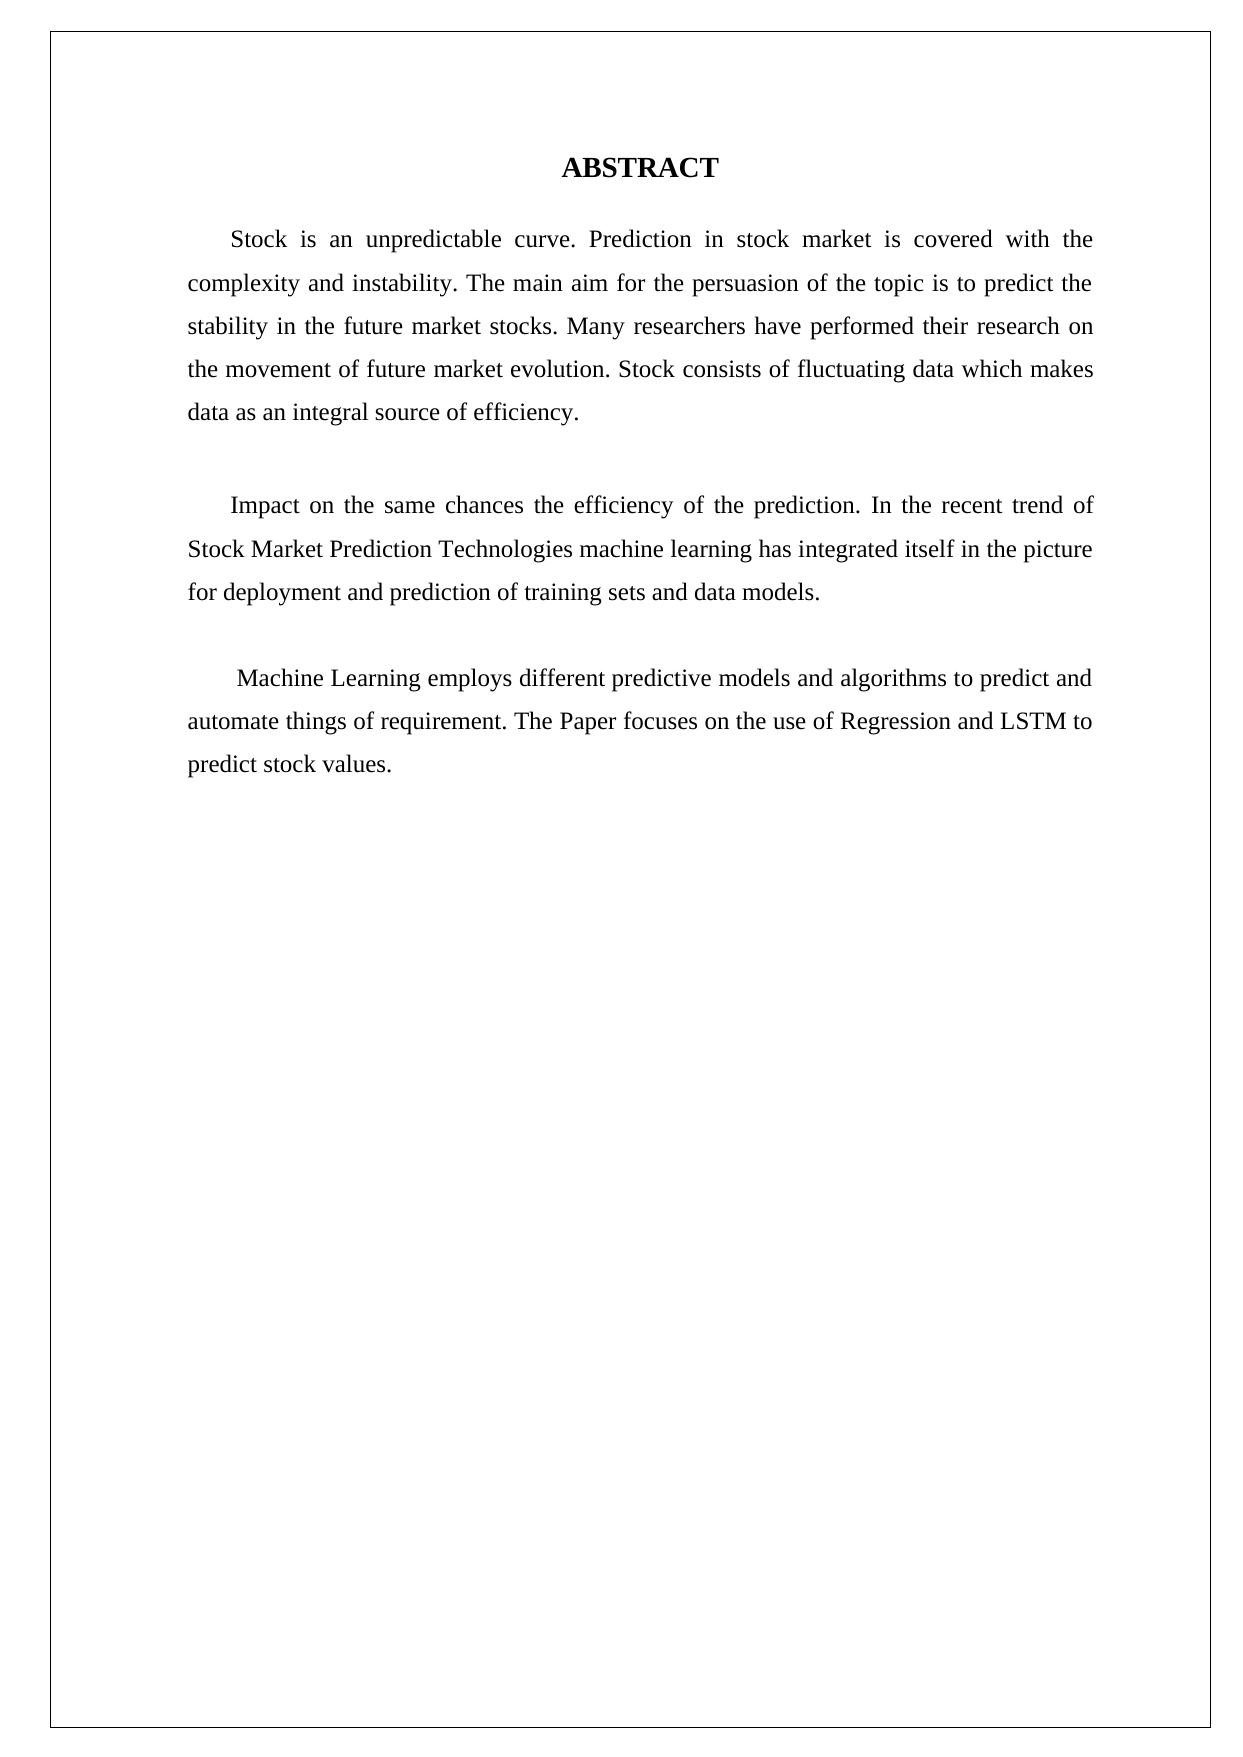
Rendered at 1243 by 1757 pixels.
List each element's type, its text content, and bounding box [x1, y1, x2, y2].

text Stock is an unpredictable curve. Prediction in stock market is covered with the complexity and instability. The main aim for the persuasion of the topic is to predict the stability in the future market stocks. Many researchers have performed their research on the movement of future market evolution. Stock consists of fluctuating data which makes data as an integral source of efficiency. [187, 224, 1094, 426]
text Machine Learning employs different predictive models and algorithms to predict and automate things of requirement. The Paper focuses on the use of Regression and LSTM to predict stock values. [187, 663, 1093, 778]
text Impact on the same chances the efficiency of the prediction. In the recent trend of Stock Market Prediction Technologies machine learning has integrated itself in the picture for deployment and prediction of training sets and data models. [187, 491, 1094, 606]
subtitle ABSTRACT [106, 150, 1174, 183]
